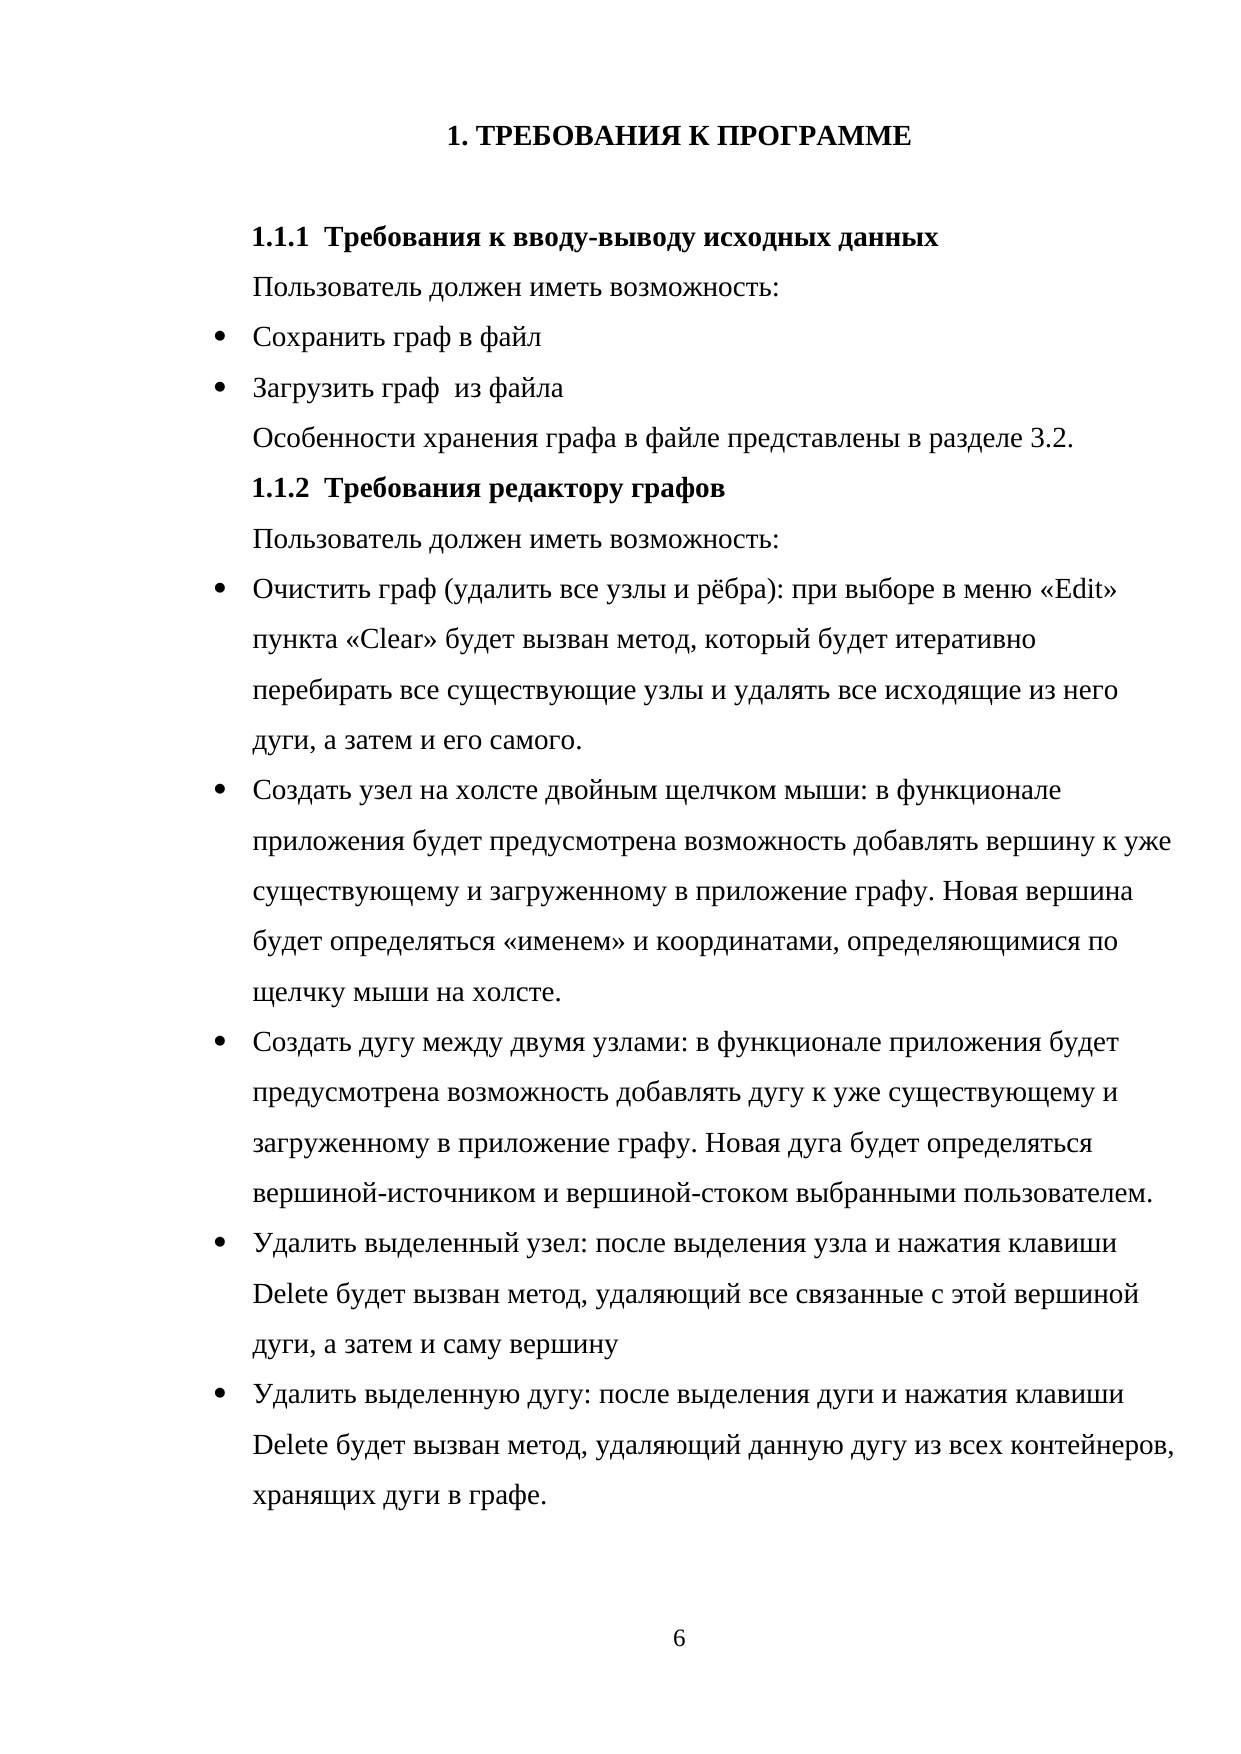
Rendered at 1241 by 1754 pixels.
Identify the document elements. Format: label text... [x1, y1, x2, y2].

list Загрузить граф из файла [215, 370, 1181, 403]
text 1.1.1 Требования к вводу-выводу исходных данных [177, 219, 1181, 252]
list Создать узел на холсте двойным щелчком мыши: в функционале приложения будет предусмотрена возможность добавлять вершину к уже существующему и загруженному в приложение графу. Новая вершина будет определяться «именем» и координатами, определяющимися по щелчку мыши на холсте. [215, 772, 1181, 1007]
list Очистить граф (удалить все узлы и рёбра): при выборе в меню «Edit» пункта «Clear» будет вызван метод, который будет итеративно перебирать все существующие узлы и удалять все исходящие из него дуги, а затем и его самого. [215, 571, 1181, 756]
text Пользователь должен иметь возможность: [177, 521, 1181, 554]
list Удалить выделенный узел: после выделения узла и нажатия клавиши Delete будет вызван метод, удаляющий все связанные с этой вершиной дуги, а затем и саму вершину [215, 1226, 1181, 1360]
list Удалить выделенную дугу: после выделения дуги и нажатия клавиши Delete будет вызван метод, удаляющий данную дугу из всех контейнеров, хранящих дуги в графе. [215, 1377, 1181, 1511]
text 1.1.2 Требования редактору графов [177, 471, 1181, 504]
text Пользователь должен иметь возможность: [177, 269, 1181, 303]
list Сохранить граф в файл [215, 319, 1181, 353]
list Создать дугу между двумя узлами: в функционале приложения будет предусмотрена возможность добавлять дугу к уже существующему и загруженному в приложение графу. Новая дуга будет определяться вершиной-источником и вершиной-стоком выбранными пользователем. [215, 1024, 1181, 1209]
text 1. требования к программе [177, 118, 1181, 152]
text Особенности хранения графа в файле представлены в разделе 3.2. [177, 420, 1181, 454]
